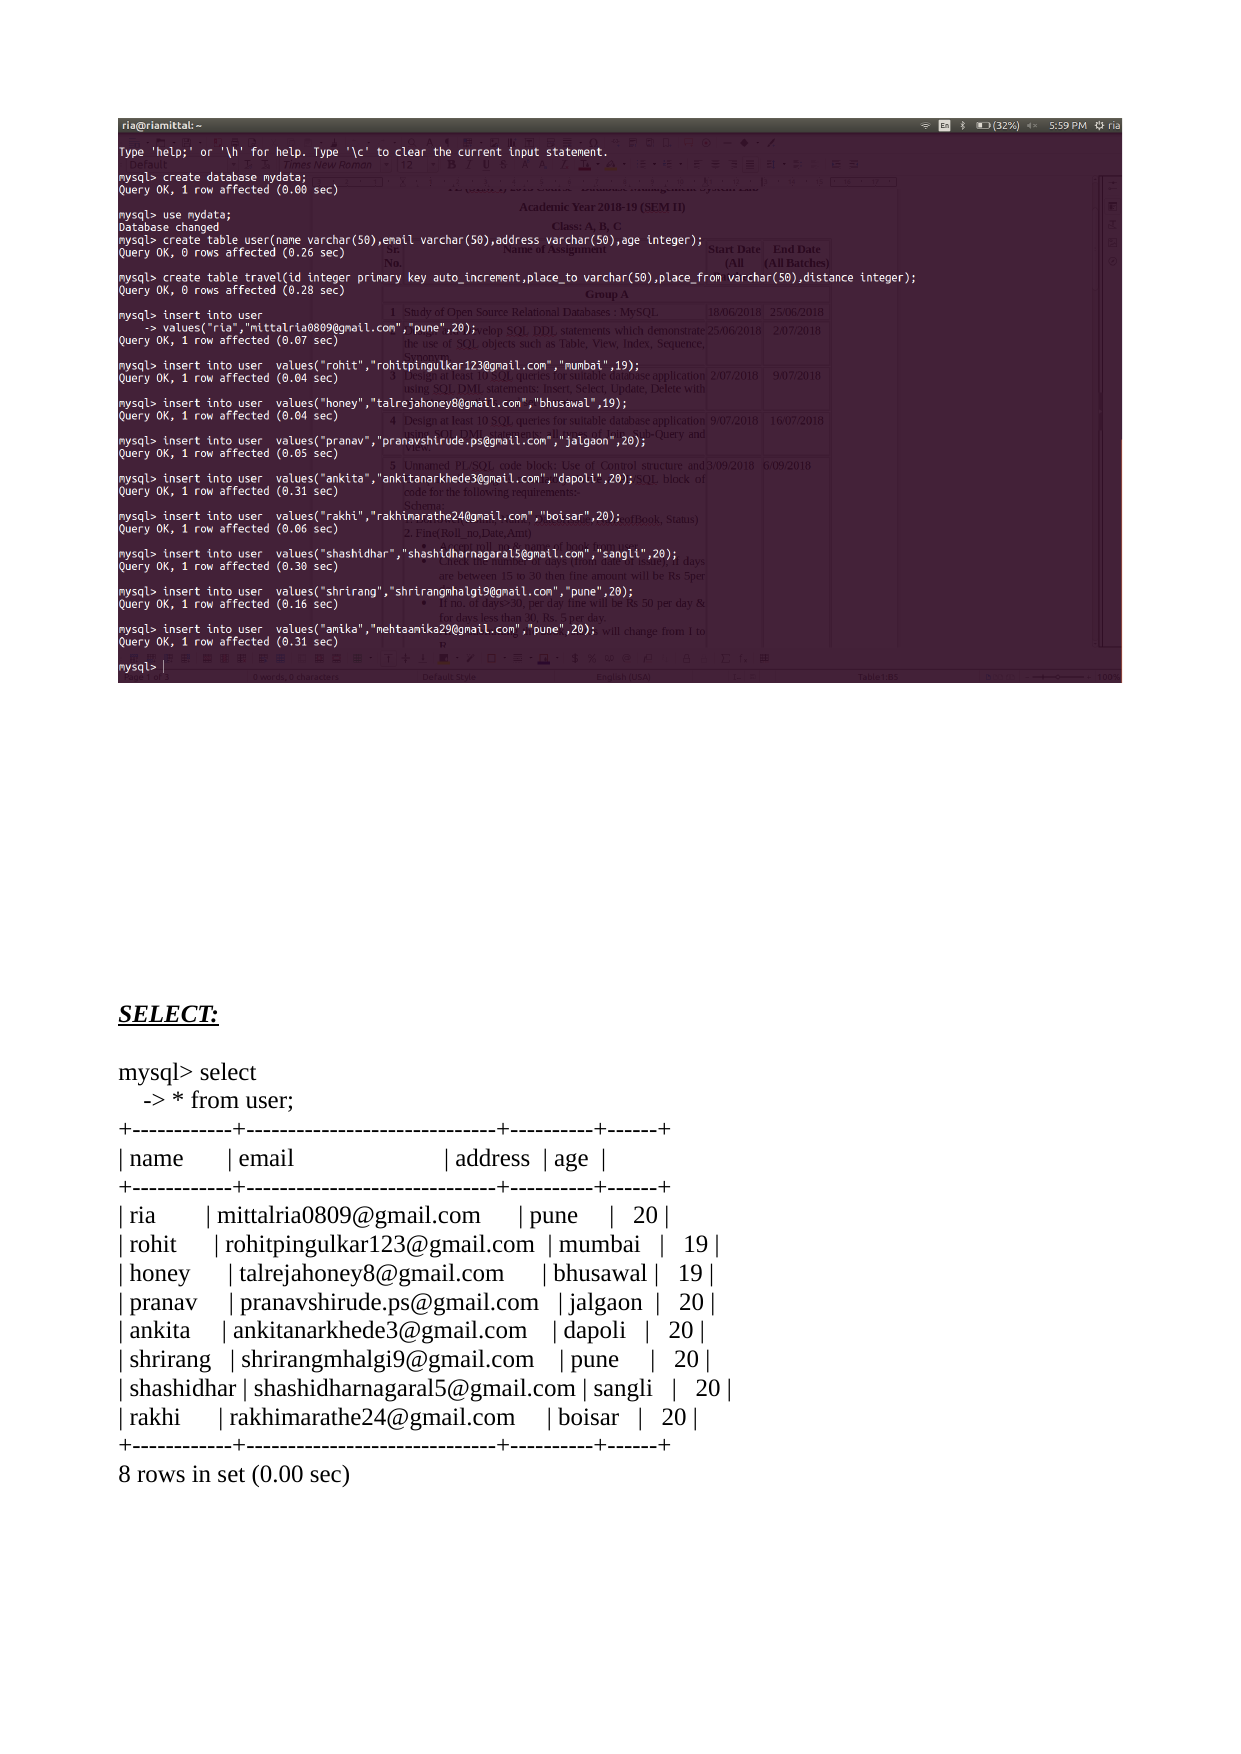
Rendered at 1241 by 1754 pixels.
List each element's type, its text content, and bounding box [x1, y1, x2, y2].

text +------------+------------------------------+----------+------+ [118, 1114, 1122, 1143]
text +------------+------------------------------+----------+------+ [118, 1430, 1122, 1459]
text | rohit | rohitpingulkar123@gmail.com | mumbai | 19 | [118, 1229, 1122, 1258]
text | ankita | ankitanarkhede3@gmail.com | dapoli | 20 | [118, 1315, 1122, 1344]
text +------------+------------------------------+----------+------+ [118, 1172, 1122, 1200]
text | shrirang | shrirangmhalgi9@gmail.com | pune | 20 | [118, 1344, 1122, 1373]
text | honey | talrejahoney8@gmail.com | bhusawal | 19 | [118, 1258, 1122, 1287]
text | ria | mittalria0809@gmail.com | pune | 20 | [118, 1200, 1122, 1229]
text | rakhi | rakhimarathe24@gmail.com | boisar | 20 | [118, 1402, 1122, 1430]
text -> * from user; [118, 1085, 1122, 1114]
text SELECT: [118, 999, 1122, 1028]
text 8 rows in set (0.00 sec) [118, 1459, 1122, 1488]
text | shashidhar | shashidharnagaral5@gmail.com | sangli | 20 | [118, 1373, 1122, 1402]
text mysql> select [118, 1057, 1122, 1085]
text | pranav | pranavshirude.ps@gmail.com | jalgaon | 20 | [118, 1287, 1122, 1315]
text | name | email | address | age | [118, 1143, 1122, 1172]
